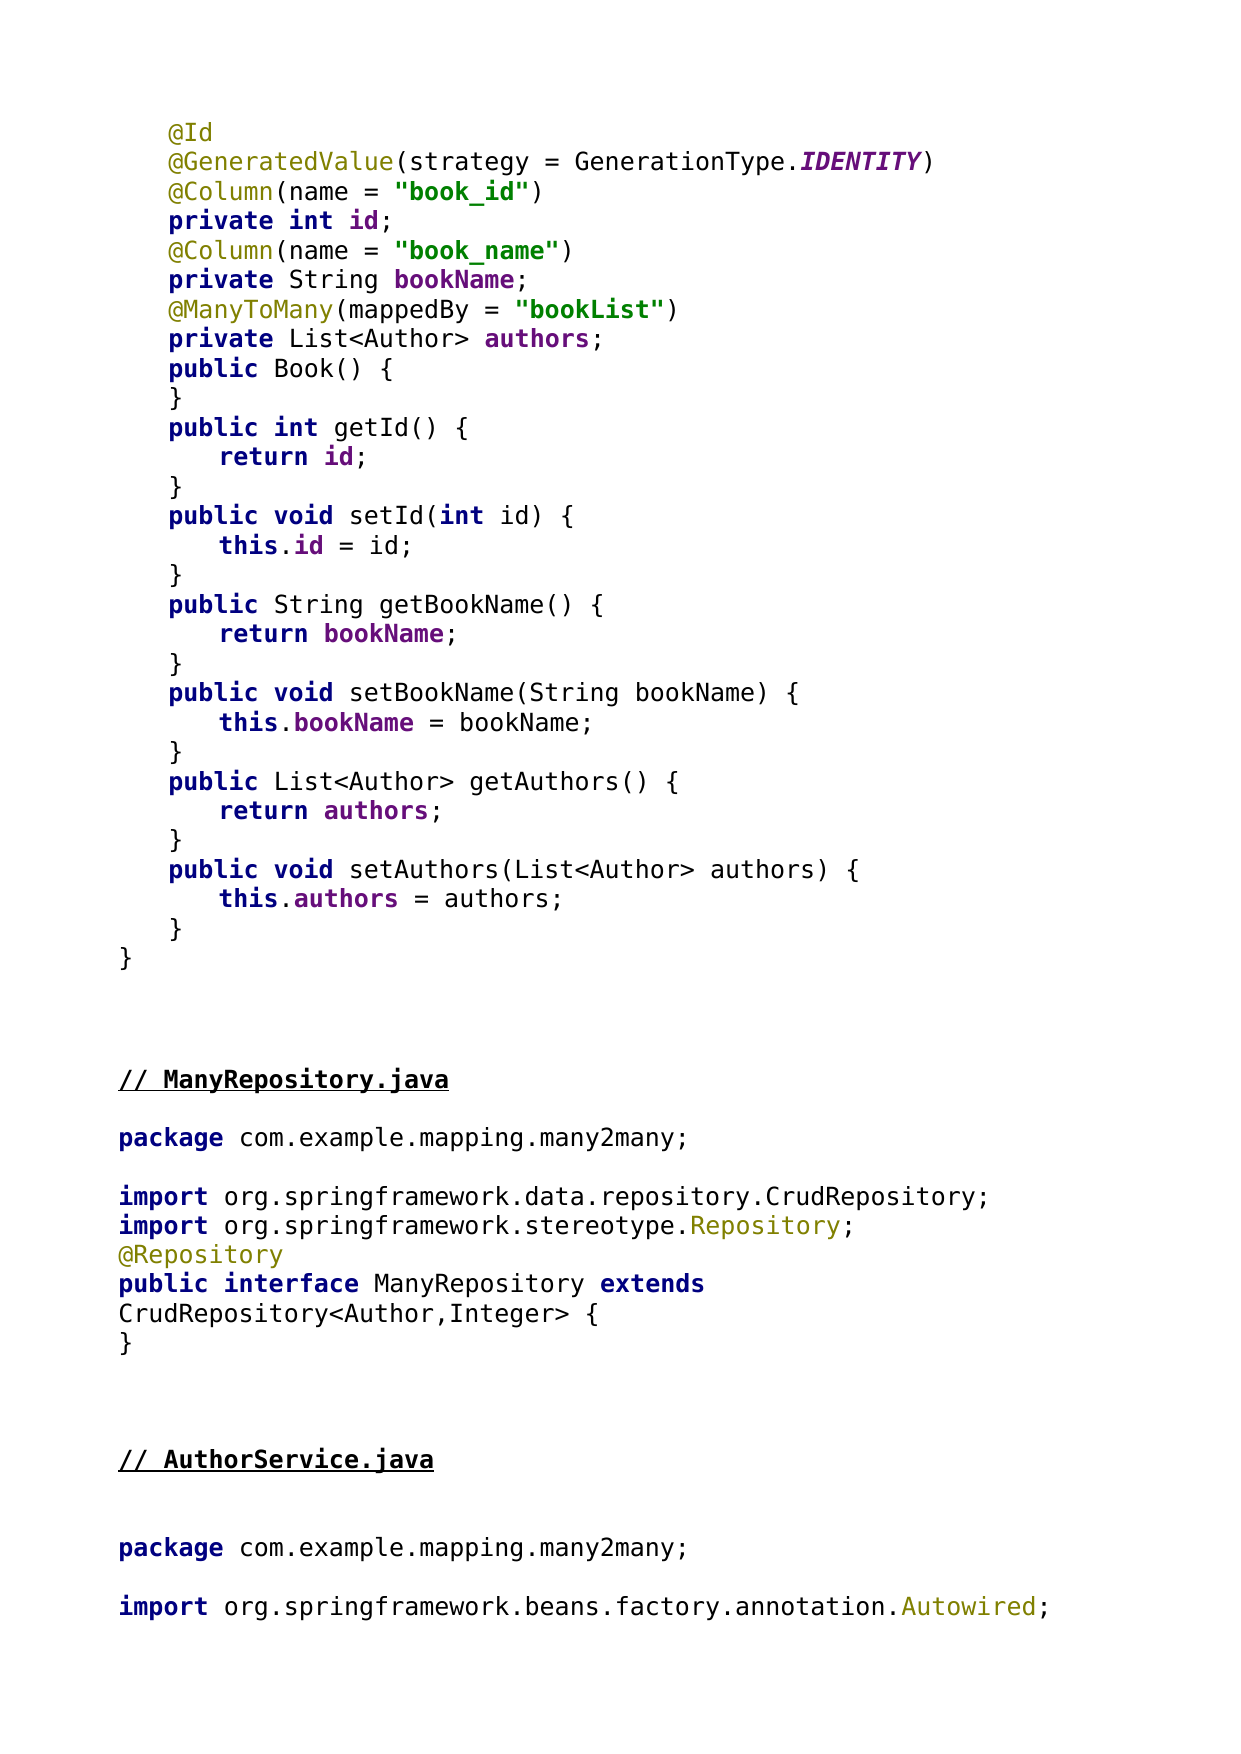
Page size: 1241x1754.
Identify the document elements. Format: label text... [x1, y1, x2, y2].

text package com.example.mapping.many2many; [118, 1123, 1122, 1153]
text } [118, 649, 1122, 678]
text public List<Author> getAuthors() { [118, 767, 1122, 796]
text @Column(name = "book_name") [118, 236, 1122, 266]
text @ManyToMany(mappedBy = "bookList") [118, 295, 1122, 324]
text private List<Author> authors; [118, 324, 1122, 354]
text import org.springframework.data.repository.CrudRepository; [118, 1182, 1122, 1211]
text public void setBookName(String bookName) { [118, 678, 1122, 708]
text } [118, 826, 1122, 855]
text package com.example.mapping.many2many; [118, 1533, 1122, 1562]
text @Id [118, 118, 1122, 148]
text @Column(name = "book_id") [118, 177, 1122, 207]
text public Book() { [118, 354, 1122, 383]
text this.id = id; [118, 531, 1122, 560]
text import org.springframework.stereotype.Repository; [118, 1211, 1122, 1241]
text public int getId() { [118, 413, 1122, 442]
text } [118, 737, 1122, 767]
text @GeneratedValue(strategy = GenerationType.IDENTITY) [118, 148, 1122, 177]
text } [118, 1328, 1122, 1357]
text // AuthorService.java [118, 1445, 1122, 1474]
text return bookName; [118, 619, 1122, 649]
text } [118, 472, 1122, 501]
text } [118, 914, 1122, 943]
text } [118, 560, 1122, 590]
text this.authors = authors; [118, 884, 1122, 914]
text private int id; [118, 207, 1122, 236]
text public void setAuthors(List<Author> authors) { [118, 855, 1122, 884]
text import org.springframework.beans.factory.annotation.Autowired; [118, 1592, 1122, 1621]
text private String bookName; [118, 266, 1122, 295]
text return id; [118, 442, 1122, 472]
text this.bookName = bookName; [118, 708, 1122, 737]
text @Repository [118, 1241, 1122, 1270]
text } [118, 383, 1122, 413]
text public String getBookName() { [118, 590, 1122, 619]
text public void setId(int id) { [118, 501, 1122, 531]
text } [118, 943, 1122, 973]
text return authors; [118, 796, 1122, 826]
text public interface ManyRepository extends CrudRepository<Author,Integer> { [118, 1270, 1122, 1328]
text // ManyRepository.java [118, 1065, 1122, 1094]
